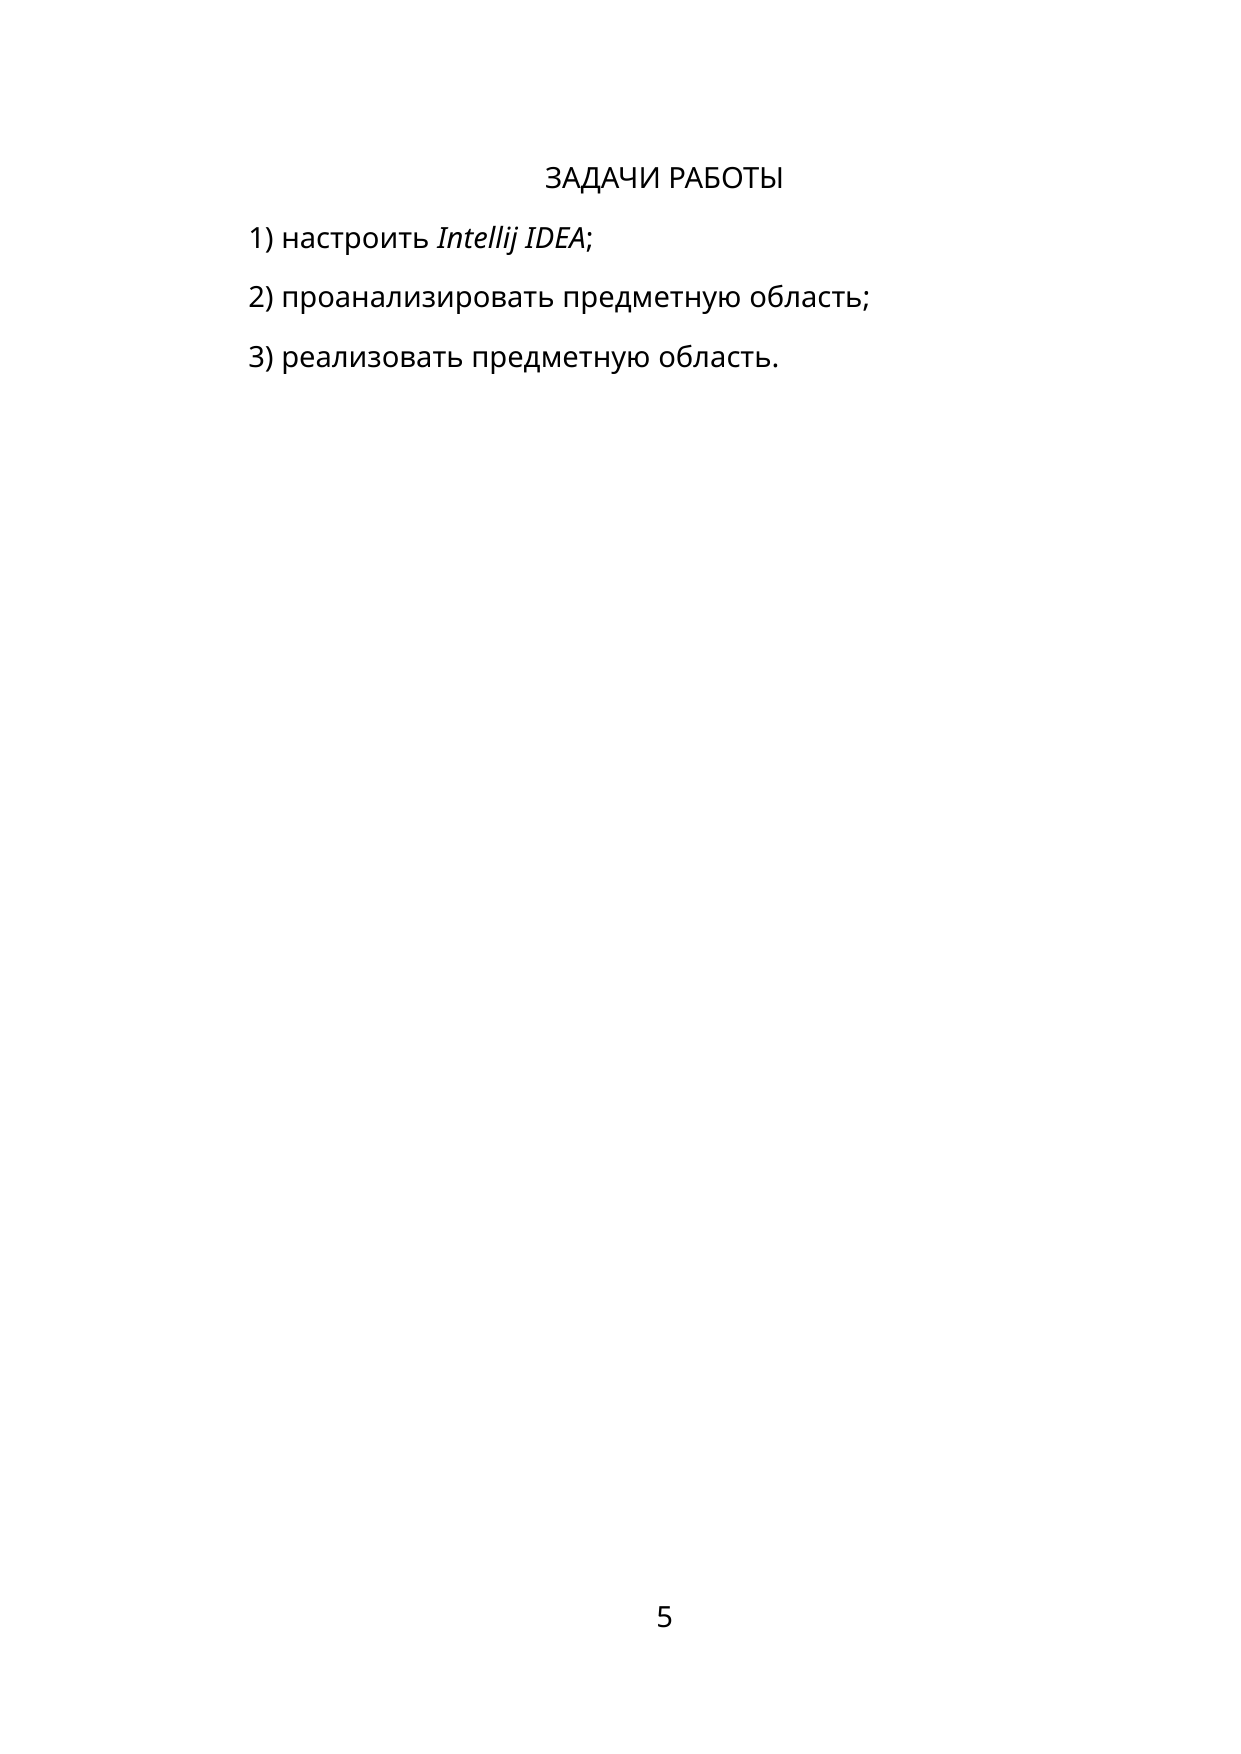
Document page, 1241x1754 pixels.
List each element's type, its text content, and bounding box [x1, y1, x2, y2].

list настроить Intellij IDEA; [248, 217, 1152, 257]
list проанализировать предметную область; [248, 277, 1152, 316]
text ЗАДАЧИ РАБОТЫ [177, 158, 1152, 197]
list реализовать предметную область. [248, 336, 1152, 376]
